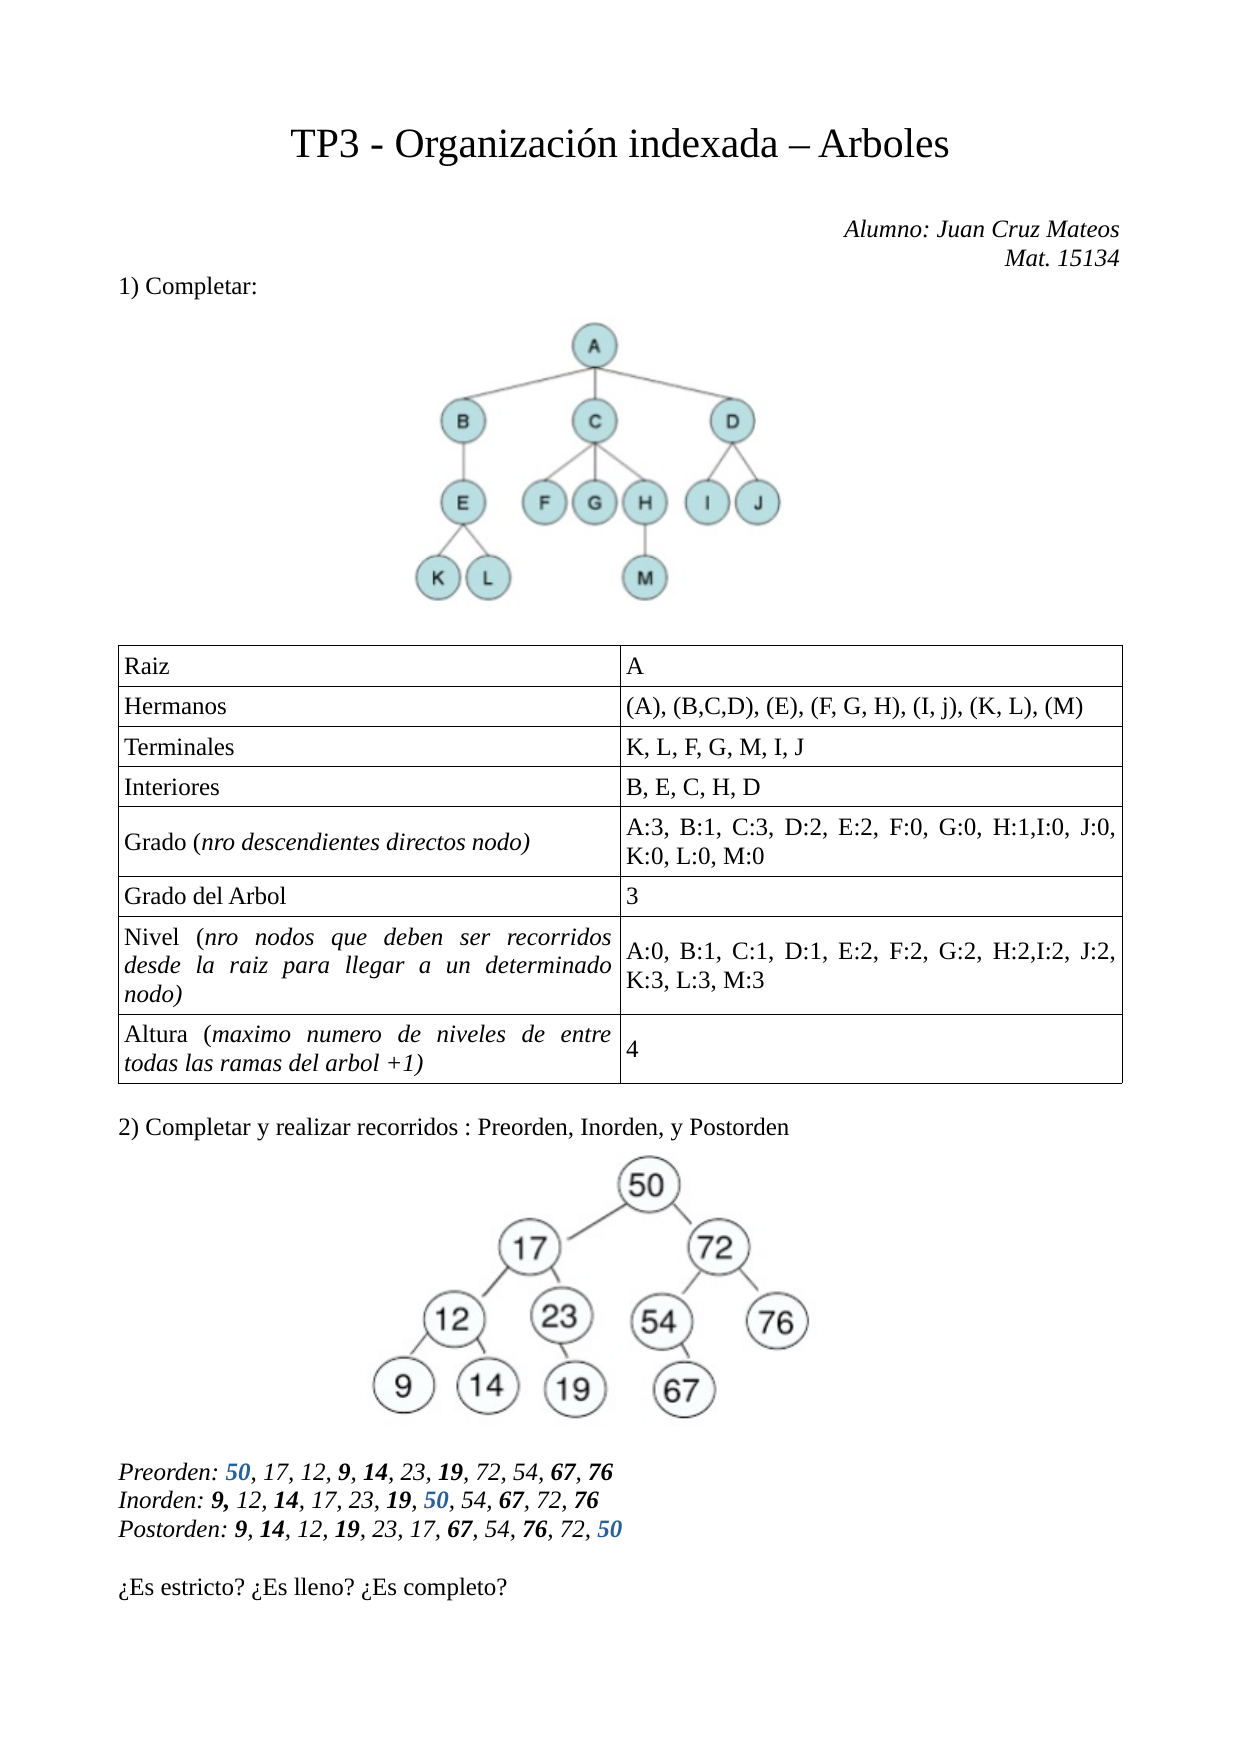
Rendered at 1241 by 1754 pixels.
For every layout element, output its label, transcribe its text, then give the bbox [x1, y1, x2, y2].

table_cell (A), (B,C,D), (E), (F, G, H), (I, j), (K, L), (M) [621, 687, 1122, 726]
table_cell A:3, B:1, C:3, D:2, E:2, F:0, G:0, H:1,I:0, J:0, K:0, L:0, M:0 [621, 807, 1122, 876]
table_cell Grado (nro descendientes directos nodo) [119, 807, 620, 876]
table_cell B, E, C, H, D [621, 767, 1122, 806]
text Inorden: 9, 12, 14, 17, 23, 19, 50, 54, 67, 72, 76 [118, 1485, 1122, 1514]
table_header Raiz [119, 646, 620, 686]
text Mat. 15134 [118, 243, 1122, 271]
table_header A [621, 646, 1122, 686]
text 1) Completar: [118, 271, 1122, 300]
text Postorden: 9, 14, 12, 19, 23, 17, 67, 54, 76, 72, 50 [118, 1514, 1122, 1543]
table_cell Nivel (nro nodos que deben ser recorridos desde la raiz para llegar a un determinado nodo) [119, 917, 620, 1014]
text ¿Es estricto? ¿Es lleno? ¿Es completo? [118, 1572, 1122, 1600]
table_cell Altura (maximo numero de niveles de entre todas las ramas del arbol +1) [119, 1015, 620, 1083]
text TP3 - Organización indexada – Arboles [118, 118, 1122, 166]
text 2) Completar y realizar recorridos : Preorden, Inorden, y Postorden [118, 1112, 1122, 1140]
table_cell Grado del Arbol [119, 877, 620, 916]
table_cell 4 [621, 1015, 1122, 1083]
table_cell Terminales [119, 727, 620, 766]
table_cell A:0, B:1, C:1, D:1, E:2, F:2, G:2, H:2,I:2, J:2, K:3, L:3, M:3 [621, 917, 1122, 1014]
text Alumno: Juan Cruz Mateos [118, 214, 1122, 243]
table_cell 3 [621, 877, 1122, 916]
text Preorden: 50, 17, 12, 9, 14, 23, 19, 72, 54, 67, 76 [118, 1457, 1122, 1485]
table_cell K, L, F, G, M, I, J [621, 727, 1122, 766]
picture [406, 313, 514, 612]
table_cell Interiores [119, 767, 620, 806]
table_cell Hermanos [119, 687, 620, 726]
picture [367, 1151, 817, 1434]
